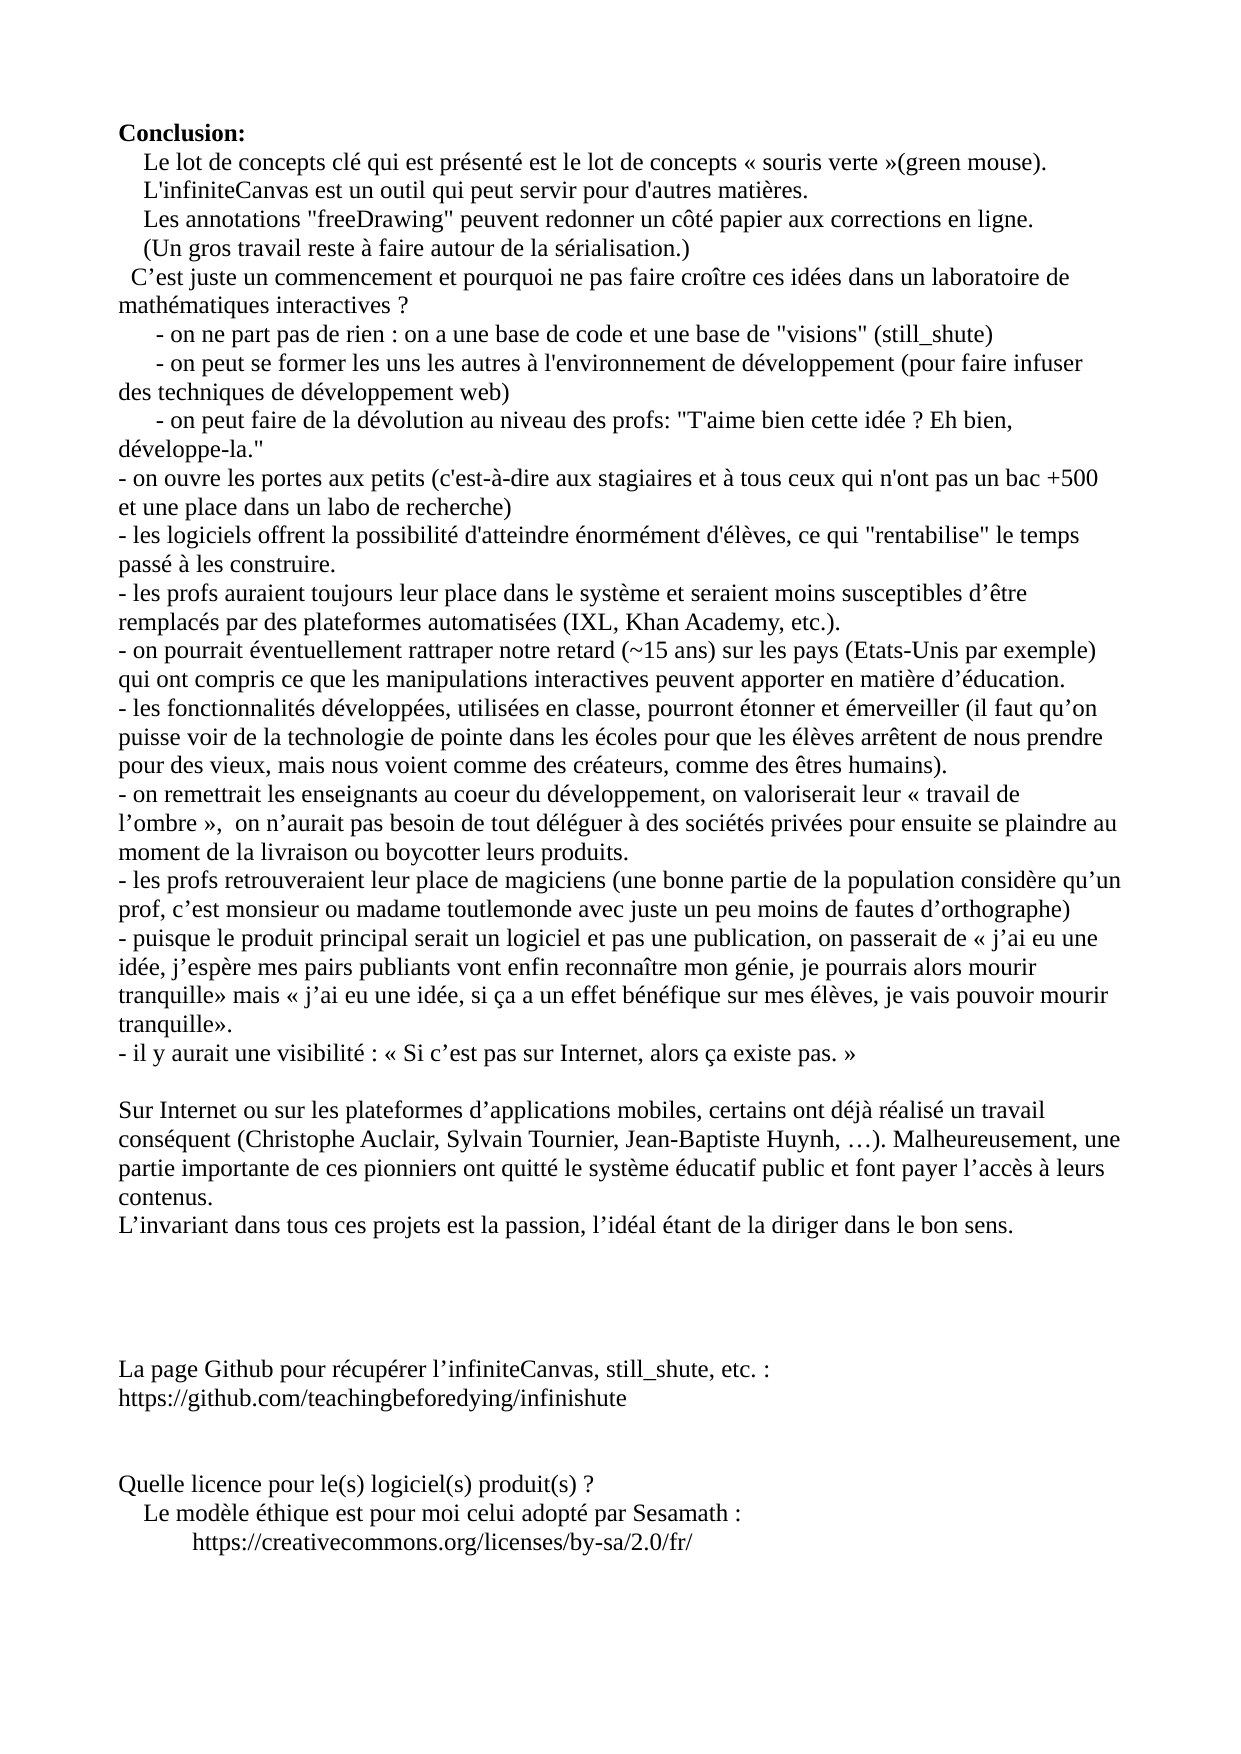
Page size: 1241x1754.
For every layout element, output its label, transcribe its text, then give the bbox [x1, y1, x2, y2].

text Le modèle éthique est pour moi celui adopté par Sesamath : https://creativecommons.org/licenses/by-sa/2.0/fr/ [118, 1498, 1122, 1556]
text - on peut se former les uns les autres à l'environnement de développement (pour faire infuser des techniques de développement web) [118, 348, 1122, 406]
text C’est juste un commencement et pourquoi ne pas faire croître ces idées dans un laboratoire de mathématiques interactives ? [118, 262, 1122, 319]
text https://github.com/teachingbeforedying/infinishute [118, 1383, 1122, 1412]
text Sur Internet ou sur les plateformes d’applications mobiles, certains ont déjà réalisé un travail conséquent (Christophe Auclair, Sylvain Tournier, Jean-Baptiste Huynh, …). Malheureusement, une partie importante de ces pionniers ont quitté le système éducatif public et font payer l’accès à leurs contenus. [118, 1096, 1122, 1211]
text Le lot de concepts clé qui est présenté est le lot de concepts « souris verte »(green mouse). [118, 147, 1122, 176]
text - les profs retrouveraient leur place de magiciens (une bonne partie de la population considère qu’un prof, c’est monsieur ou madame toutlemonde avec juste un peu moins de fautes d’orthographe) [118, 866, 1122, 923]
text - les logiciels offrent la possibilité d'atteindre énormément d'élèves, ce qui "rentabilise" le temps passé à les construire. [118, 521, 1122, 578]
text - on peut faire de la dévolution au niveau des profs: "T'aime bien cette idée ? Eh bien, développe-la." [118, 406, 1122, 463]
text Quelle licence pour le(s) logiciel(s) produit(s) ? [118, 1469, 1122, 1498]
text L'infiniteCanvas est un outil qui peut servir pour d'autres matières. [118, 176, 1122, 204]
text - il y aurait une visibilité : « Si c’est pas sur Internet, alors ça existe pas. » [118, 1038, 1122, 1067]
text - puisque le produit principal serait un logiciel et pas une publication, on passerait de « j’ai eu une idée, j’espère mes pairs publiants vont enfin reconnaître mon génie, je pourrais alors mourir tranquille» mais « j’ai eu une idée, si ça a un effet bénéfique sur mes élèves, je vais pouvoir mourir tranquille». [118, 923, 1122, 1038]
text - on ouvre les portes aux petits (c'est-à-dire aux stagiaires et à tous ceux qui n'ont pas un bac +500 et une place dans un labo de recherche) [118, 463, 1122, 521]
text - les profs auraient toujours leur place dans le système et seraient moins susceptibles d’être remplacés par des plateformes automatisées (IXL, Khan Academy, etc.). [118, 578, 1122, 636]
text - les fonctionnalités développées, utilisées en classe, pourront étonner et émerveiller (il faut qu’on puisse voir de la technologie de pointe dans les écoles pour que les élèves arrêtent de nous prendre pour des vieux, mais nous voient comme des créateurs, comme des êtres humains). [118, 693, 1122, 779]
text Conclusion: [118, 118, 1122, 147]
text - on pourrait éventuellement rattraper notre retard (~15 ans) sur les pays (Etats-Unis par exemple) qui ont compris ce que les manipulations interactives peuvent apporter en matière d’éducation. [118, 636, 1122, 693]
text - on remettrait les enseignants au coeur du développement, on valoriserait leur « travail de l’ombre », on n’aurait pas besoin de tout déléguer à des sociétés privées pour ensuite se plaindre au moment de la livraison ou boycotter leurs produits. [118, 779, 1122, 866]
text La page Github pour récupérer l’infiniteCanvas, still_shute, etc. : [118, 1354, 1122, 1383]
text Les annotations "freeDrawing" peuvent redonner un côté papier aux corrections en ligne. [118, 204, 1122, 233]
text - on ne part pas de rien : on a une base de code et une base de "visions" (still_shute) [118, 319, 1122, 348]
text L’invariant dans tous ces projets est la passion, l’idéal étant de la diriger dans le bon sens. [118, 1211, 1122, 1239]
text (Un gros travail reste à faire autour de la sérialisation.) [118, 233, 1122, 262]
